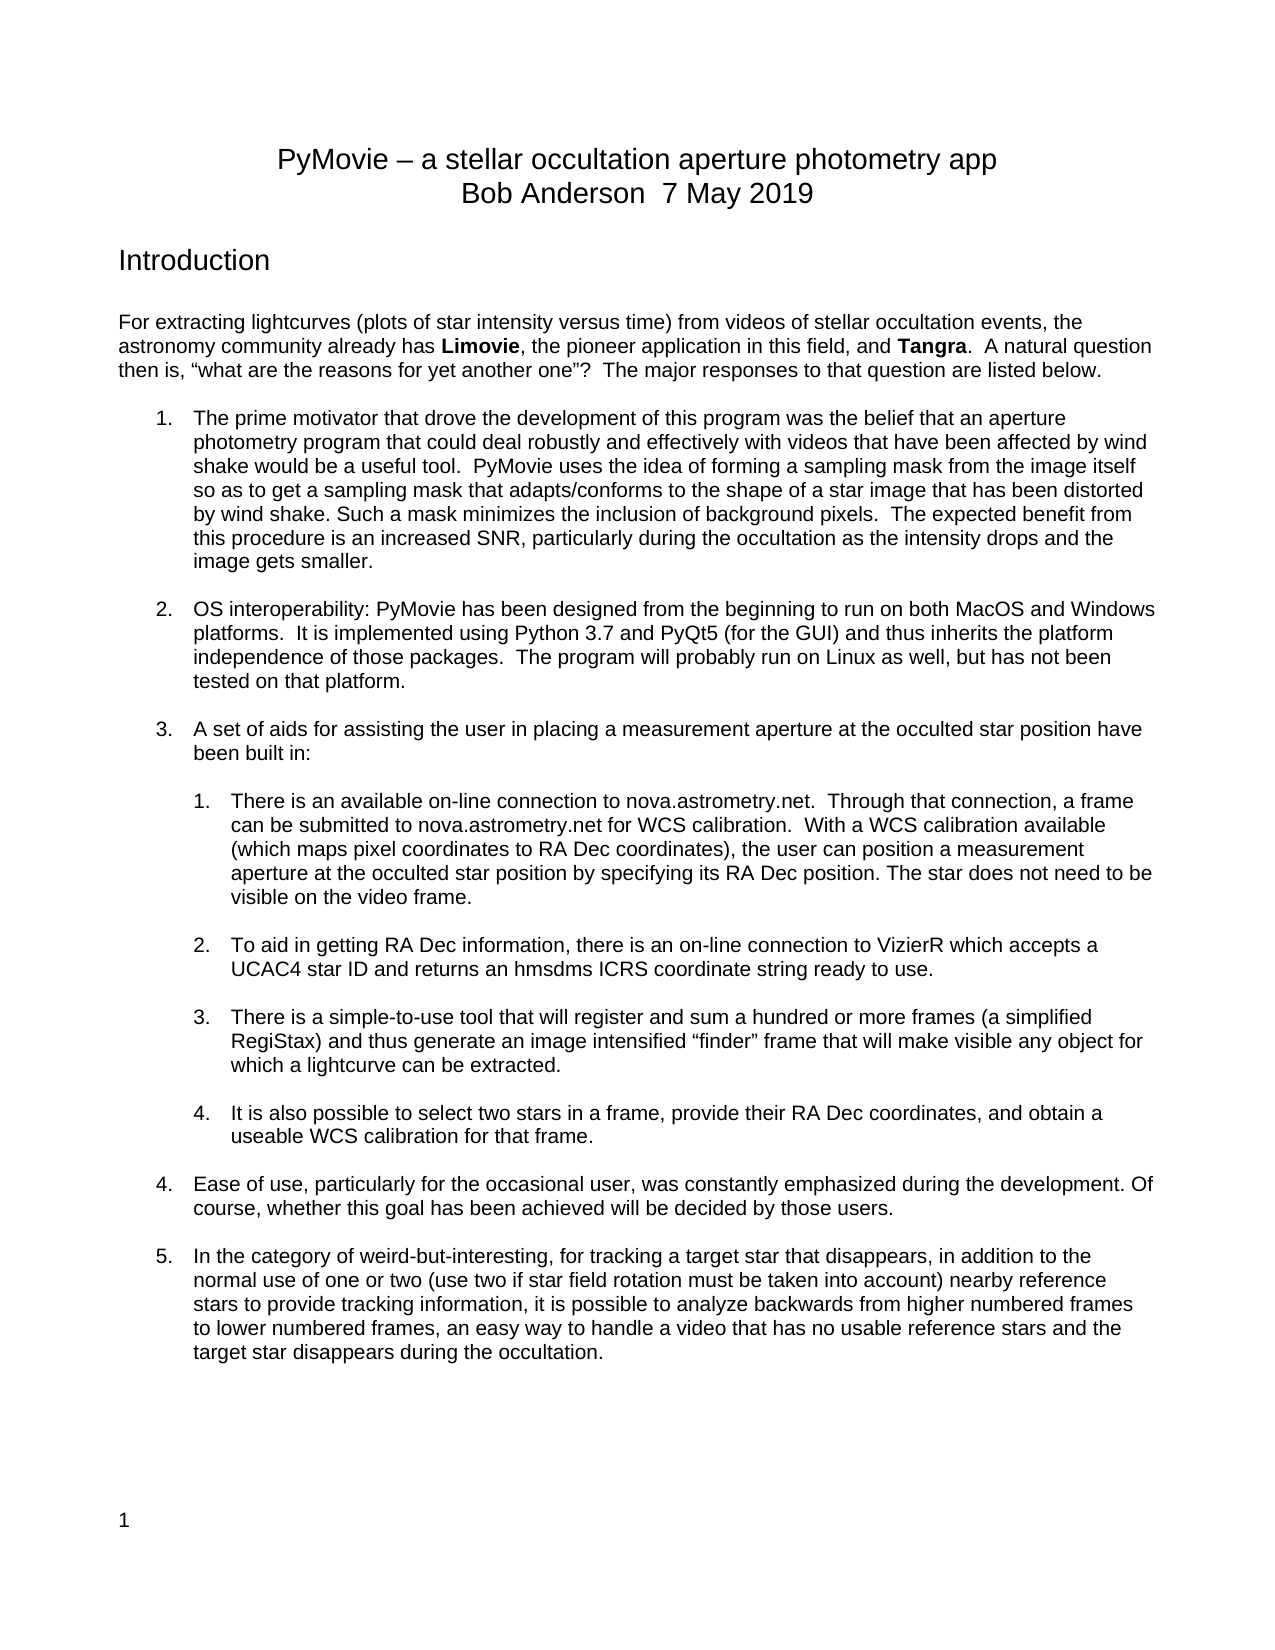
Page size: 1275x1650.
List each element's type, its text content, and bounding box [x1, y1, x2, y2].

text Introduction [118, 243, 1157, 276]
list There is an available on-line connection to nova.astrometry.net. Through that connection, a frame can be submitted to nova.astrometry.net for WCS calibration. With a WCS calibration available (which maps pixel coordinates to RA Dec coordinates), the user can position a measurement aperture at the occulted star position by specifying its RA Dec position. The star does not need to be visible on the video frame. [193, 789, 1157, 933]
list In the category of weird-but-interesting, for tracking a target star that disappears, in addition to the normal use of one or two (use two if star field rotation must be taken into account) nearby reference stars to provide tracking information, it is possible to analyze backwards from higher numbered frames to lower numbered frames, an easy way to handle a video that has no usable reference stars and the target star disappears during the occultation. [156, 1244, 1157, 1364]
text Bob Anderson 7 May 2019 [118, 176, 1157, 209]
list A set of aids for assisting the user in placing a measurement aperture at the occulted star position have been built in: [156, 717, 1157, 789]
list There is a simple-to-use tool that will register and sum a hundred or more frames (a simplified RegiStax) and thus generate an image intensified “finder” frame that will make visible any object for which a lightcurve can be extracted. [193, 1004, 1157, 1100]
list To aid in getting RA Dec information, there is an on-line connection to VizierR which accepts a UCAC4 star ID and returns an hmsdms ICRS coordinate string ready to use. [193, 933, 1157, 1004]
list It is also possible to select two stars in a frame, provide their RA Dec coordinates, and obtain a useable WCS calibration for that frame. [193, 1100, 1157, 1148]
text For extracting lightcurves (plots of star intensity versus time) from videos of stellar occultation events, the astronomy community already has Limovie, the pioneer application in this field, and Tangra. A natural question then is, “what are the reasons for yet another one”? The major responses to that question are listed below. [118, 310, 1157, 382]
text PyMovie – a stellar occultation aperture photometry app [118, 142, 1157, 176]
list The prime motivator that drove the development of this program was the belief that an aperture photometry program that could deal robustly and effectively with videos that have been affected by wind shake would be a useful tool. PyMovie uses the idea of forming a sampling mask from the image itself so as to get a sampling mask that adapts/conforms to the shape of a star image that has been distorted by wind shake. Such a mask minimizes the inclusion of background pixels. The expected benefit from this procedure is an increased SNR, particularly during the occultation as the intensity drops and the image gets smaller. [156, 406, 1157, 597]
list OS interoperability: PyMovie has been designed from the beginning to run on both MacOS and Windows platforms. It is implemented using Python 3.7 and PyQt5 (for the GUI) and thus inherits the platform independence of those packages. The program will probably run on Linux as well, but has not been tested on that platform. [156, 597, 1157, 717]
list Ease of use, particularly for the occasional user, was constantly emphasized during the development. Of course, whether this goal has been achieved will be decided by those users. [156, 1172, 1157, 1244]
